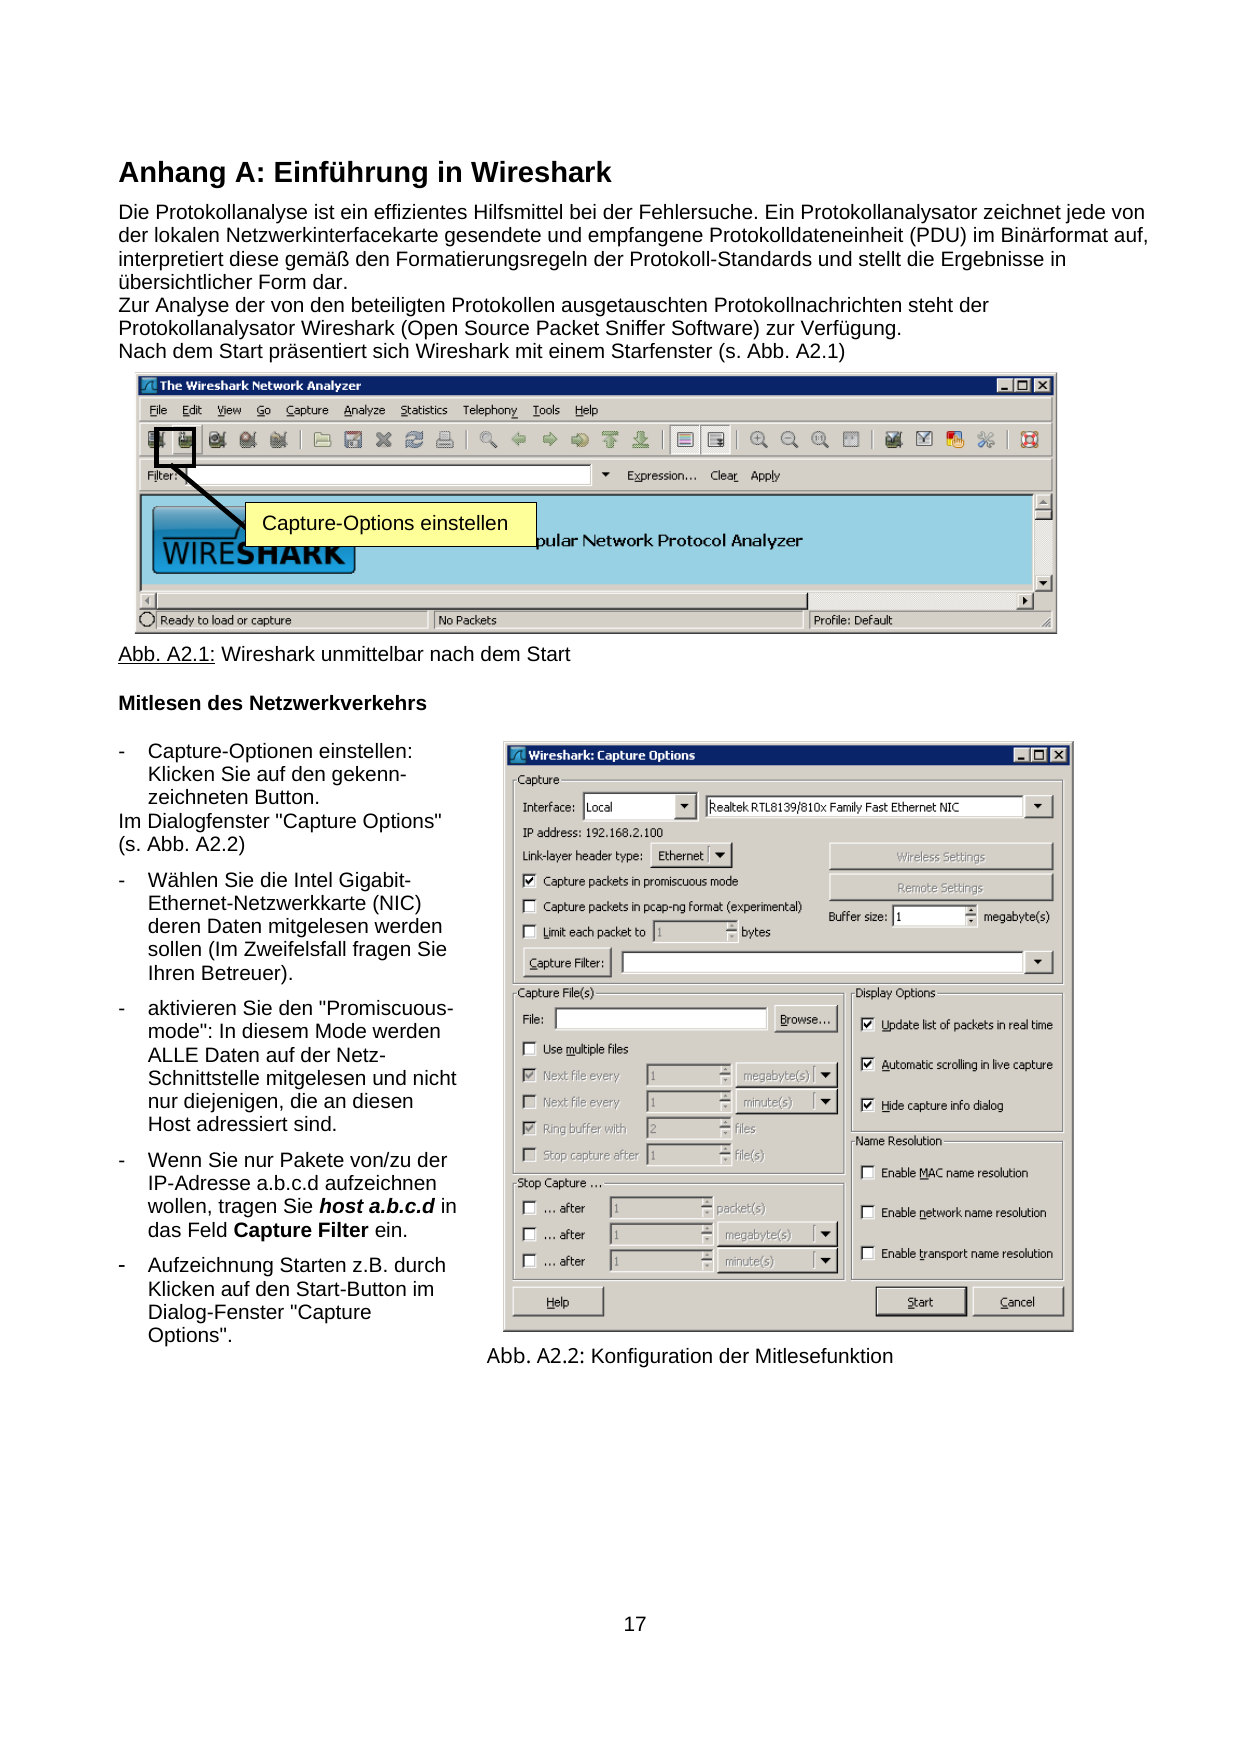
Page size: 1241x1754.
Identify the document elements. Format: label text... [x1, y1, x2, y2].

text Nach dem Start präsentiert sich Wireshark mit einem Starfenster (s. Abb. A2.1) [118, 340, 1152, 363]
table_header Abb. A2.2: Konfiguration der Mitlesefunktion [475, 733, 1105, 1369]
text Abb. A2.1: Wireshark unmittelbar nach dem Start [118, 643, 1152, 666]
list [1105, 1149, 1152, 1242]
text Capture-Options einstellen [262, 511, 521, 534]
list [1105, 739, 1152, 809]
text Die Protokollanalyse ist ein effizientes Hilfsmittel bei der Fehlersuche. Ein Protokollanalysator zeichnet jede von der lokalen Netzwerkinterfacekarte gesendete und empfangene Protokolldateneinheit (PDU) im Binärformat auf, interpretiert diese gemäß den Formatierungsregeln der Protokoll-Standards und stellt die Ergebnisse in übersichtlicher Form dar. [118, 201, 1152, 294]
list [1105, 997, 1152, 1136]
list Aufzeichnung Starten z.B. durch Klicken auf den Start-Button im Dialog-Fenster "Capture Options". [118, 1254, 475, 1347]
list [1105, 868, 1152, 984]
text Im Dialogfenster "Capture Options" (s. Abb. A2.2) [118, 809, 475, 856]
list [1105, 1254, 1152, 1347]
list Wählen Sie die Intel Gigabit-Ethernet-Netzwerkkarte (NIC) deren Daten mitgelesen werden sollen (Im Zweifelsfall fragen Sie Ihren Betreuer). [118, 868, 475, 984]
text Zur Analyse der von den beteiligten Protokollen ausgetauschten Protokollnachrichten steht der Protokollanalysator Wireshark (Open Source Packet Sniffer Software) zur Verfügung. [118, 294, 1152, 340]
subtitle Anhang A: Einführung in Wireshark [118, 156, 1152, 188]
subtitle Mitlesen des Netzwerkverkehrs [118, 691, 1152, 714]
list Capture-Optionen einstellen: Klicken Sie auf den gekenn-zeichneten Button. [118, 739, 475, 809]
picture [134, 372, 1058, 634]
list aktivieren Sie den "Promiscuous-mode": In diesem Mode werden ALLE Daten auf der Netz-Schnittstelle mitgelesen und nicht nur diejenigen, die an diesen Host adressiert sind. [118, 997, 475, 1136]
picture [503, 741, 1074, 1332]
text [1105, 809, 1152, 856]
list Wenn Sie nur Pakete von/zu der IP-Adresse a.b.c.d aufzeichnen wollen, tragen Sie host a.b.c.d in das Feld Capture Filter ein. [118, 1149, 475, 1242]
